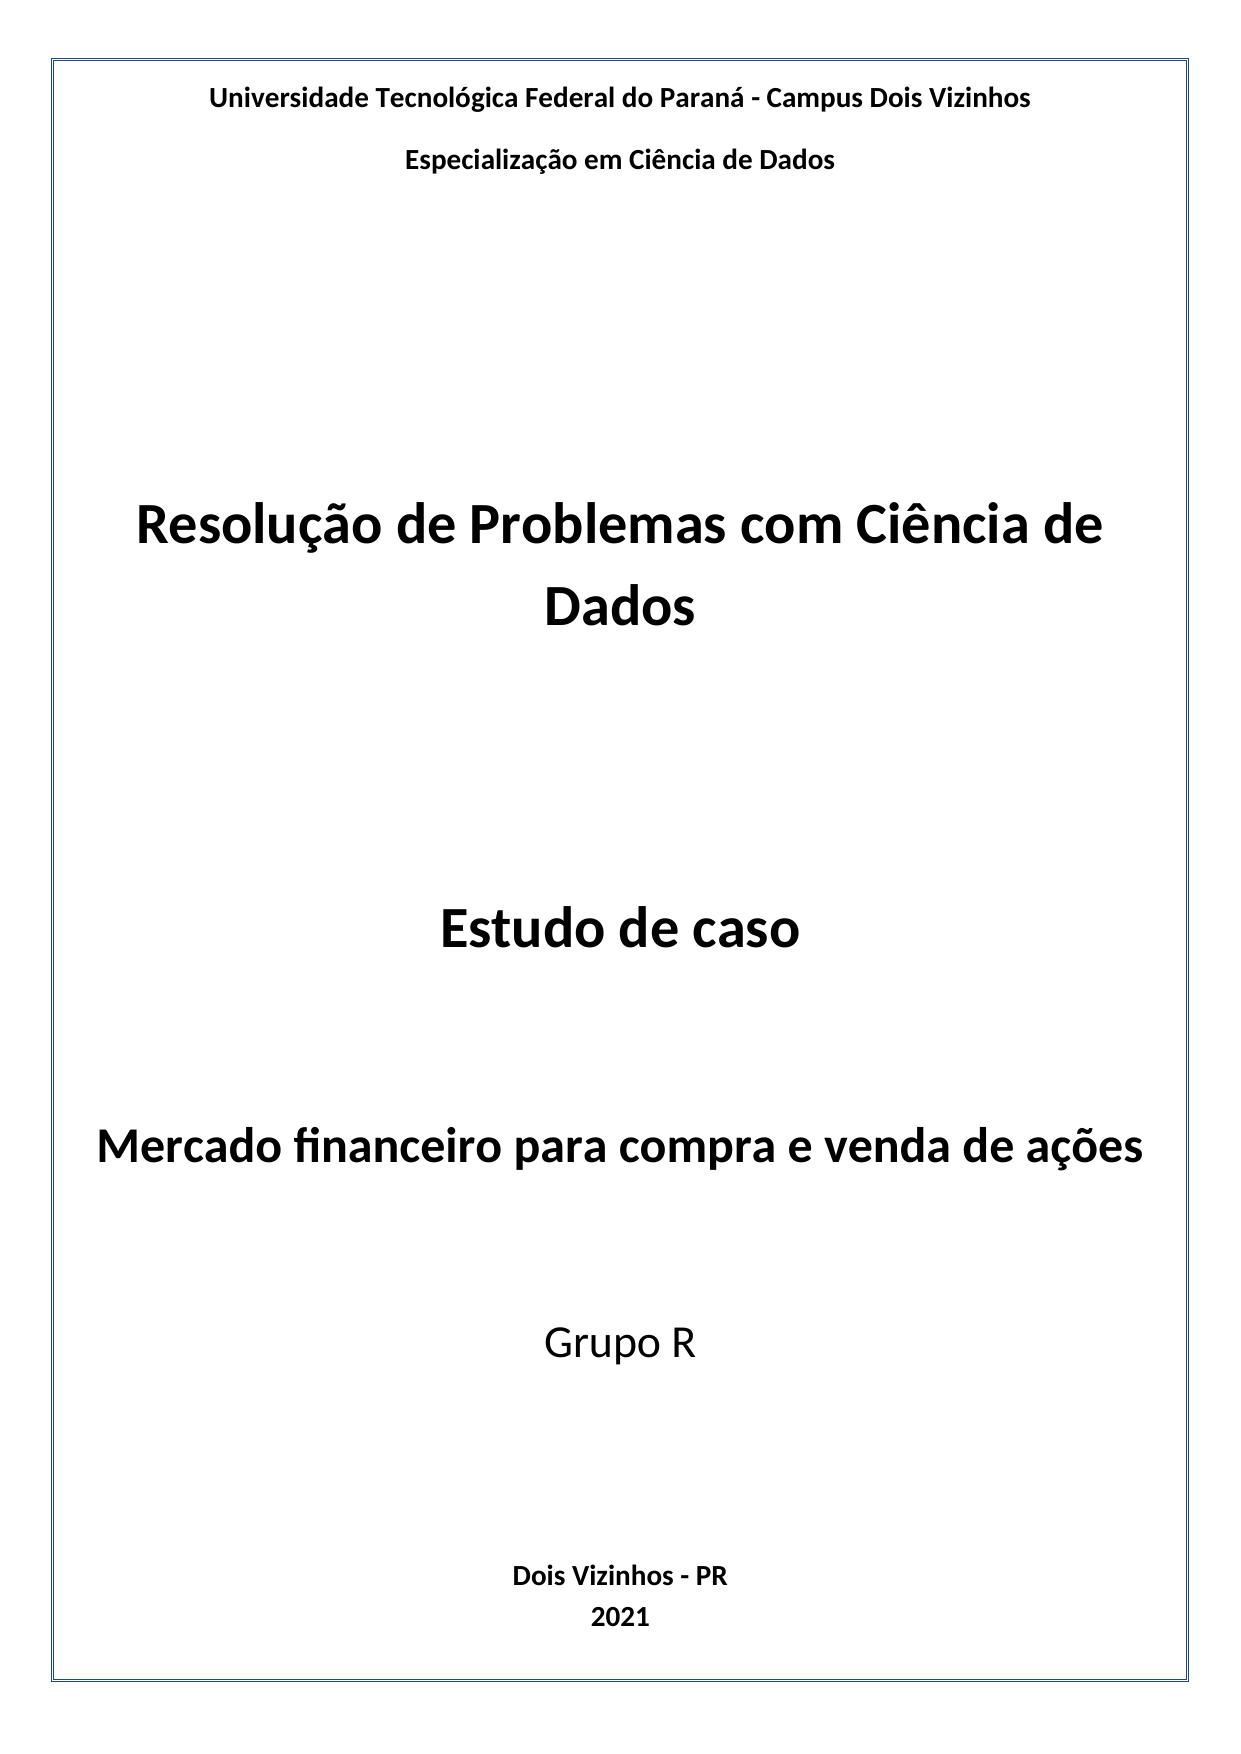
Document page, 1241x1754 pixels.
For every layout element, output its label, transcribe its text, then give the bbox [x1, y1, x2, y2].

text Mercado financeiro para compra e venda de ações [75, 1114, 1165, 1175]
text 2021 [75, 1598, 1165, 1633]
text Dois Vizinhos - PR [75, 1557, 1165, 1592]
subtitle Resolução de Problemas com Ciência de Dados [75, 487, 1165, 640]
text Universidade Tecnológica Federal do Paraná - Campus Dois Vizinhos [75, 79, 1165, 115]
text Grupo R [75, 1313, 1165, 1368]
text Estudo de caso [75, 891, 1165, 962]
text Especialização em Ciência de Dados [75, 141, 1165, 177]
